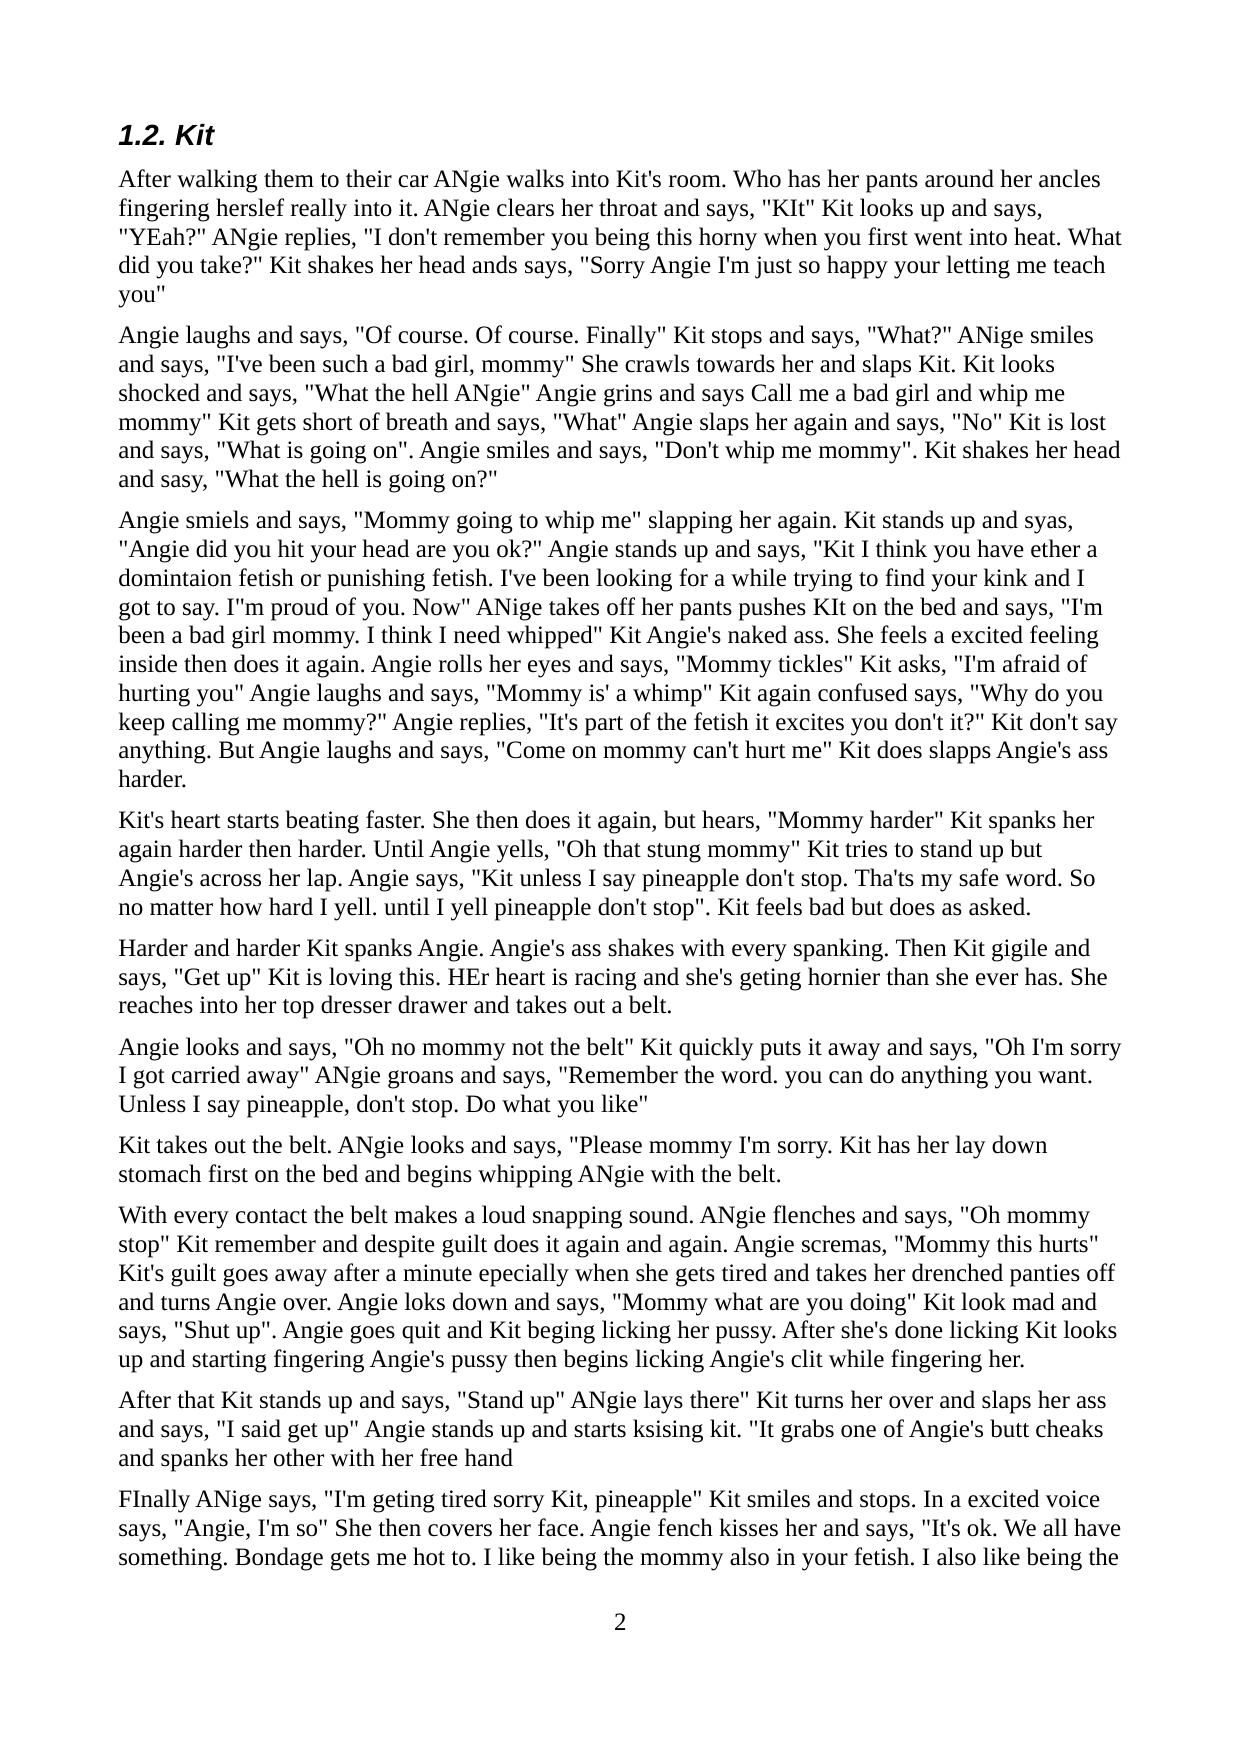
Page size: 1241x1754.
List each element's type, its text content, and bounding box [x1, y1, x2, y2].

text With every contact the belt makes a loud snapping sound. ANgie flenches and says, "Oh mommy stop" Kit remember and despite guilt does it again and again. Angie scremas, "Mommy this hurts" Kit's guilt goes away after a minute epecially when she gets tired and takes her drenched panties off and turns Angie over. Angie loks down and says, "Mommy what are you doing" Kit look mad and says, "Shut up". Angie goes quit and Kit beging licking her pussy. After she's done licking Kit looks up and starting fingering Angie's pussy then begins licking Angie's clit while fingering her. [118, 1200, 1122, 1373]
text After walking them to their car ANgie walks into Kit's room. Who has her pants around her ancles fingering herslef really into it. ANgie clears her throat and says, "KIt" Kit looks up and says, "YEah?" ANgie replies, "I don't remember you being this horny when you first went into heat. What did you take?" Kit shakes her head ands says, "Sorry Angie I'm just so happy your letting me teach you" [118, 164, 1122, 308]
text Angie smiels and says, "Mommy going to whip me" slapping her again. Kit stands up and syas, "Angie did you hit your head are you ok?" Angie stands up and says, "Kit I think you have ether a domintaion fetish or punishing fetish. I've been looking for a while trying to find your kink and I got to say. I"m proud of you. Now" ANige takes off her pants pushes KIt on the bed and says, "I'm been a bad girl mommy. I think I need whipped" Kit Angie's naked ass. She feels a excited feeling inside then does it again. Angie rolls her eyes and says, "Mommy tickles" Kit asks, "I'm afraid of hurting you" Angie laughs and says, "Mommy is' a whimp" Kit again confused says, "Why do you keep calling me mommy?" Angie replies, "It's part of the fetish it excites you don't it?" Kit don't say anything. But Angie laughs and says, "Come on mommy can't hurt me" Kit does slapps Angie's ass harder. [118, 505, 1122, 793]
text Harder and harder Kit spanks Angie. Angie's ass shakes with every spanking. Then Kit gigile and says, "Get up" Kit is loving this. HEr heart is racing and she's geting hornier than she ever has. She reaches into her top dresser drawer and takes out a belt. [118, 933, 1122, 1019]
text Angie laughs and says, "Of course. Of course. Finally" Kit stops and says, "What?" ANige smiles and says, "I've been such a bad girl, mommy" She crawls towards her and slaps Kit. Kit looks shocked and says, "What the hell ANgie" Angie grins and says Call me a bad girl and whip me mommy" Kit gets short of breath and says, "What" Angie slaps her again and says, "No" Kit is lost and says, "What is going on". Angie smiles and says, "Don't whip me mommy". Kit shakes her head and sasy, "What the hell is going on?" [118, 320, 1122, 493]
text After that Kit stands up and says, "Stand up" ANgie lays there" Kit turns her over and slaps her ass and says, "I said get up" Angie stands up and starts ksising kit. "It grabs one of Angie's butt cheaks and spanks her other with her free hand [118, 1385, 1122, 1472]
subtitle Kit [118, 118, 1122, 152]
text Kit's heart starts beating faster. She then does it again, but hears, "Mommy harder" Kit spanks her again harder then harder. Until Angie yells, "Oh that stung mommy" Kit tries to stand up but Angie's across her lap. Angie says, "Kit unless I say pineapple don't stop. Tha'ts my safe word. So no matter how hard I yell. until I yell pineapple don't stop". Kit feels bad but does as asked. [118, 805, 1122, 920]
text Angie looks and says, "Oh no mommy not the belt" Kit quickly puts it away and says, "Oh I'm sorry I got carried away" ANgie groans and says, "Remember the word. you can do anything you want. Unless I say pineapple, don't stop. Do what you like" [118, 1032, 1122, 1118]
text FInally ANige says, "I'm geting tired sorry Kit, pineapple" Kit smiles and stops. In a excited voice says, "Angie, I'm so" She then covers her face. Angie fench kisses her and says, "It's ok. We all have something. Bondage gets me hot to. I like being the mommy also in your fetish. I also like being the [118, 1484, 1122, 1570]
text Kit takes out the belt. ANgie looks and says, "Please mommy I'm sorry. Kit has her lay down stomach first on the bed and begins whipping ANgie with the belt. [118, 1130, 1122, 1188]
